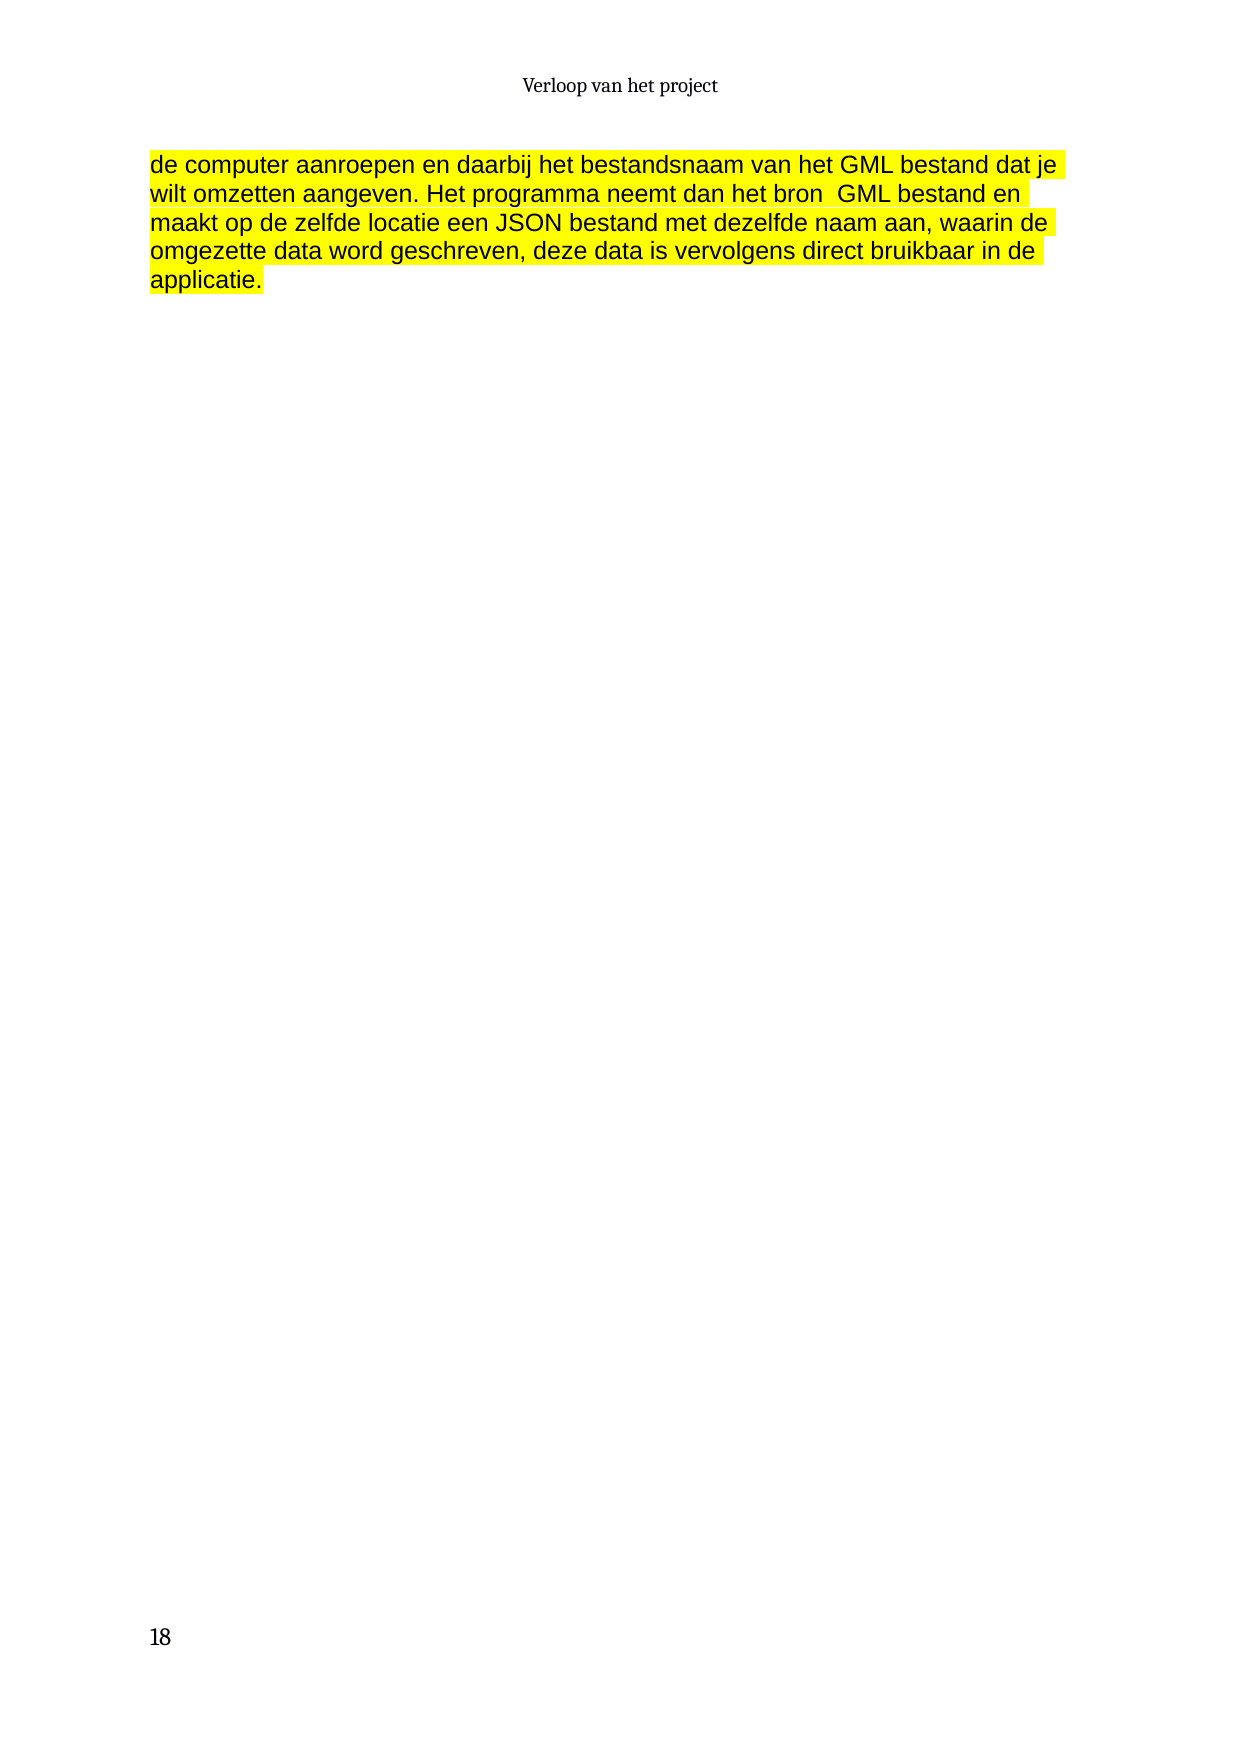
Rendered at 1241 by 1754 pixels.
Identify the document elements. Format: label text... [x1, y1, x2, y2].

text de computer aanroepen en daarbij het bestandsnaam van het GML bestand dat je wilt omzetten aangeven. Het programma neemt dan het bron GML bestand en maakt op de zelfde locatie een JSON bestand met dezelfde naam aan, waarin de omgezette data word geschreven, deze data is vervolgens direct bruikbaar in de applicatie. [150, 150, 1090, 294]
